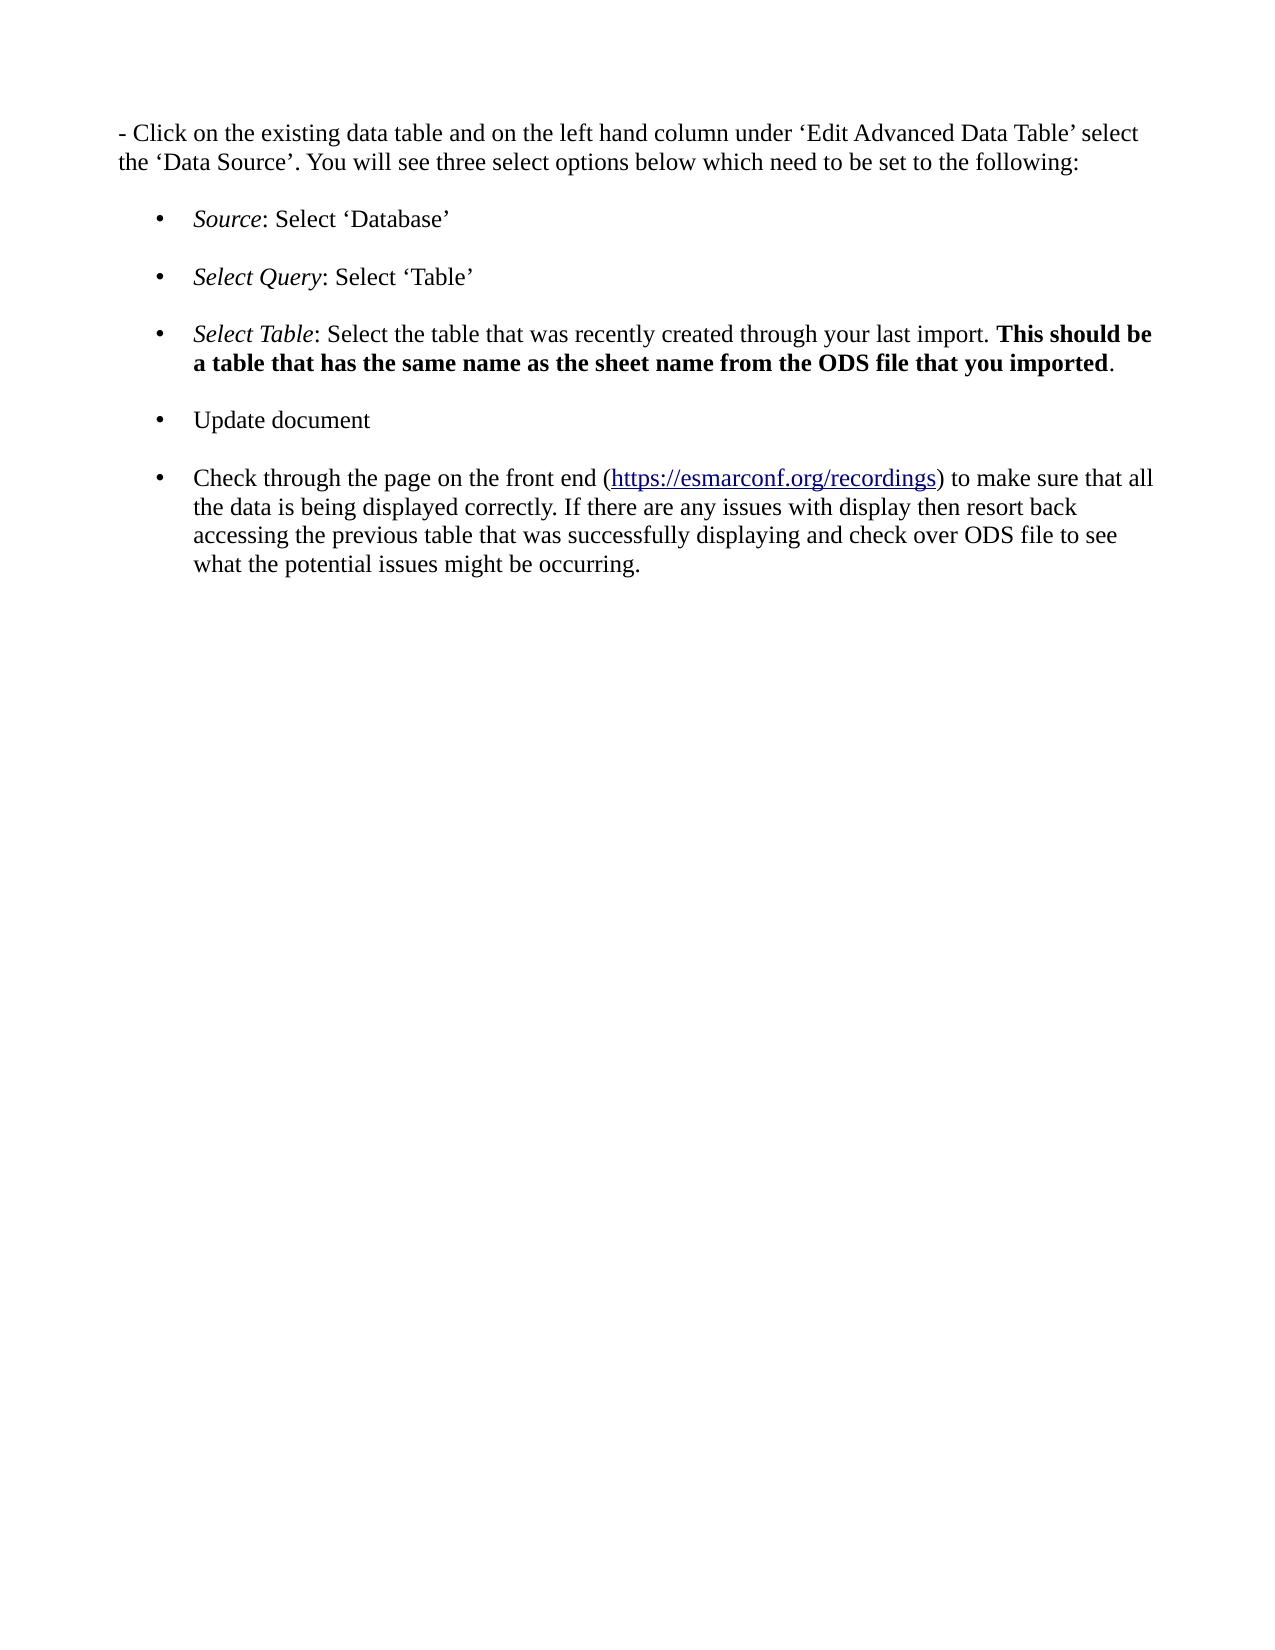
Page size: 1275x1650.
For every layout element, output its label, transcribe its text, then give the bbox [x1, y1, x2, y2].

text - Click on the existing data table and on the left hand column under ‘Edit Advanced Data Table’ select the ‘Data Source’. You will see three select options below which need to be set to the following: [118, 118, 1157, 176]
list Check through the page on the front end (https://esmarconf.org/recordings) to make sure that all the data is being displayed correctly. If there are any issues with display then resort back accessing the previous table that was successfully displaying and check over ODS file to see what the potential issues might be occurring. [156, 463, 1157, 578]
list Update document [156, 406, 1157, 463]
list Source: Select ‘Database’ [156, 204, 1157, 262]
list Select Query: Select ‘Table’ [156, 262, 1157, 319]
list Select Table: Select the table that was recently created through your last import. This should be a table that has the same name as the sheet name from the ODS file that you imported. [156, 319, 1157, 406]
